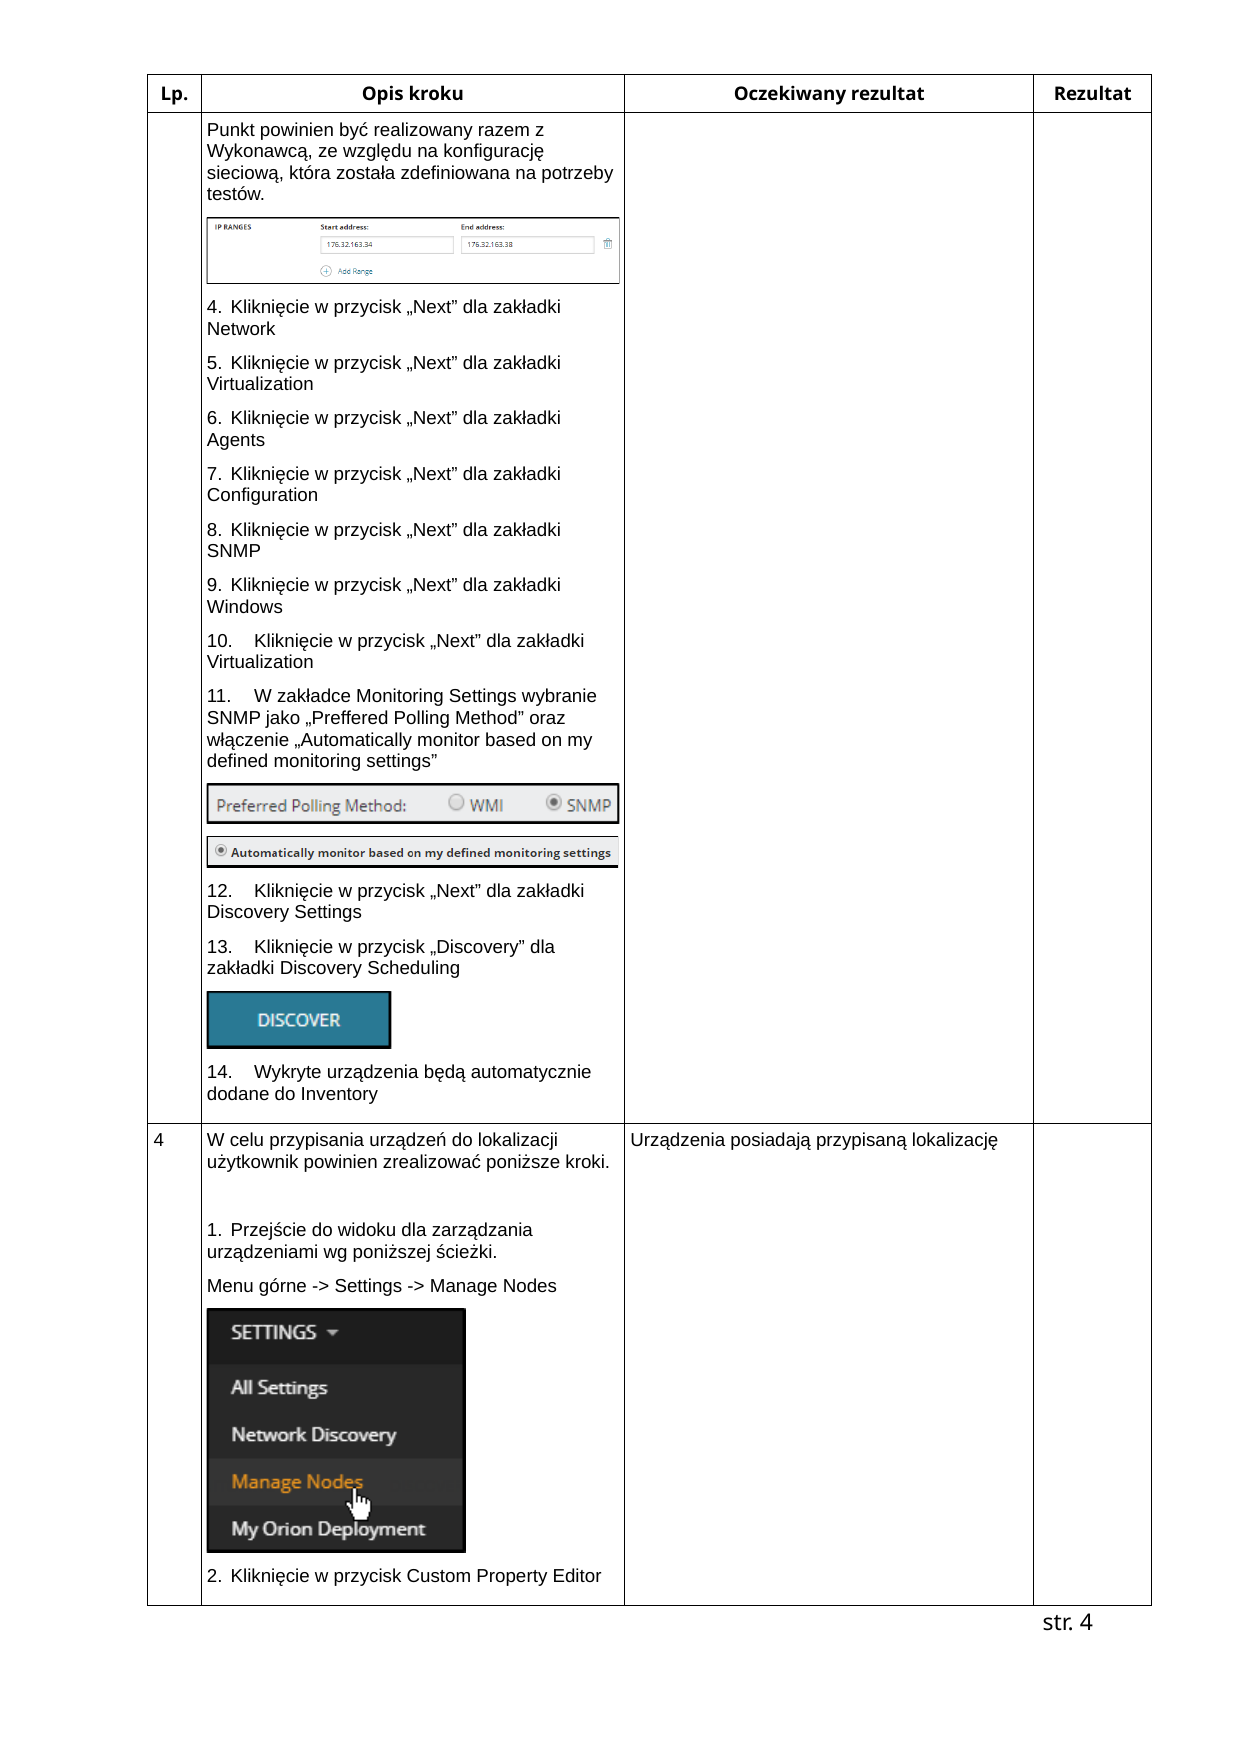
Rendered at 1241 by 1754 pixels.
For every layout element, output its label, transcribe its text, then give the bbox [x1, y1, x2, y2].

table_cell [1034, 113, 1151, 1122]
table_cell [625, 113, 1033, 1122]
table_cell [1034, 1124, 1151, 1604]
table_cell Punkt powinien być realizowany razem z Wykonawcą, ze względu na konfigurację sieciową, która została zdefiniowana na potrzeby testów. 4. Kliknięcie w przycisk „Next” dla zakładki Network 5. Kliknięcie w przycisk „Next” dla zakładki Virtualization 6. Kliknięcie w przycisk „Next” dla zakładki Agents 7. Kliknięcie w przycisk „Next” dla zakładki Configuration 8. Kliknięcie w przycisk „Next” dla zakładki SNMP 9. Kliknięcie w przycisk „Next” dla zakładki Windows 10. Kliknięcie w przycisk „Next” dla zakładki Virtualization 11. W zakładce Monitoring Settings wybranie SNMP jako „Preffered Polling Method” oraz włączenie „Automatically monitor based on my defined monitoring settings” 12. Kliknięcie w przycisk „Next” dla zakładki Discovery Settings 13. Kliknięcie w przycisk „Discovery” dla zakładki Discovery Scheduling 14. Wykryte urządzenia będą automatycznie dodane do Inventory [202, 113, 624, 1122]
table_cell 4 [148, 1124, 201, 1604]
table_header Rezultat [1034, 75, 1151, 112]
table_header Oczekiwany rezultat [625, 75, 1033, 112]
table_cell [148, 113, 201, 1122]
table_header Opis kroku [202, 75, 624, 112]
table_header Lp. [148, 75, 201, 112]
table_cell Urządzenia posiadają przypisaną lokalizację [625, 1124, 1033, 1604]
table_cell W celu przypisania urządzeń do lokalizacji użytkownik powinien zrealizować poniższe kroki. 1. Przejście do widoku dla zarządzania urządzeniami wg poniższej ścieżki. Menu górne -> Settings -> Manage Nodes 2. Kliknięcie w przycisk Custom Property Editor [202, 1124, 624, 1604]
